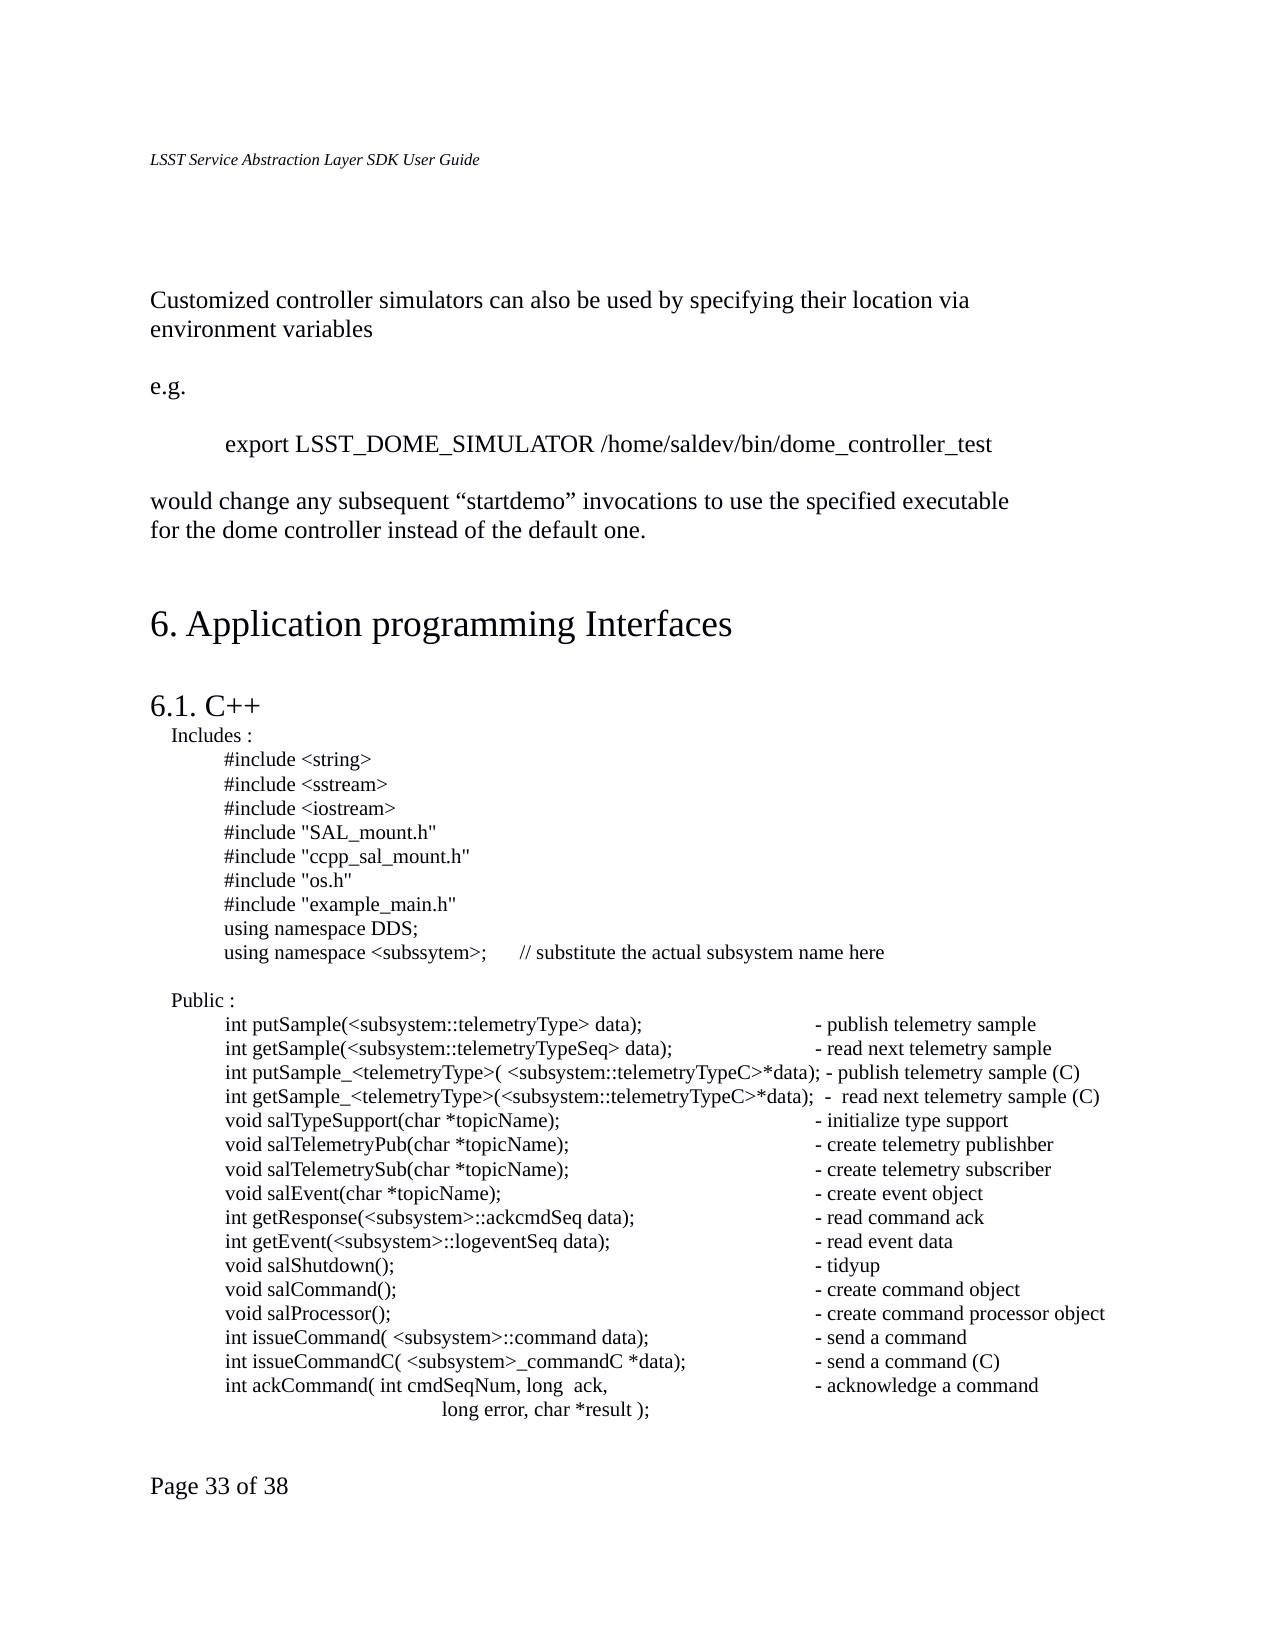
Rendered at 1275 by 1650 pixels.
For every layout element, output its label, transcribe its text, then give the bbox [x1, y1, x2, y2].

text using namespace DDS; [224, 916, 1125, 940]
text #include "example_main.h" [224, 892, 1125, 916]
text #include <string> [224, 747, 1125, 771]
text int putSample_<telemetryType>( <subsystem::telemetryTypeC>*data); - publish telemetry sample (C) [150, 1060, 1125, 1084]
text environment variables [150, 314, 1125, 342]
text void salTelemetryPub(char *topicName); - create telemetry publishber [150, 1132, 1125, 1156]
text int issueCommand( <subsystem>::command data); - send a command [150, 1325, 1125, 1349]
text e.g. [150, 371, 1125, 400]
text Public : [150, 988, 1125, 1012]
text Customized controller simulators can also be used by specifying their location via [150, 285, 1125, 314]
text using namespace <subssytem>; // substitute the actual subsystem name here [224, 940, 1125, 964]
text void salCommand(); - create command object [150, 1277, 1125, 1301]
text int putSample(<subsystem::telemetryType> data); - publish telemetry sample [150, 1012, 1125, 1036]
text void salEvent(char *topicName); - create event object [150, 1181, 1125, 1204]
text int issueCommandC( <subsystem>_commandC *data); - send a command (C) [150, 1349, 1125, 1373]
text #include <iostream> [224, 796, 1125, 819]
text void salShutdown(); - tidyup [150, 1253, 1125, 1277]
text void salTypeSupport(char *topicName); - initialize type support [150, 1108, 1125, 1132]
text for the dome controller instead of the default one. [150, 515, 1125, 544]
text int getSample_<telemetryType>(<subsystem::telemetryTypeC>*data); - read next telemetry sample (C) [150, 1084, 1125, 1108]
text #include "os.h" [224, 868, 1125, 892]
text 6.1. C++ [150, 687, 1125, 723]
text export LSST_DOME_SIMULATOR /home/saldev/bin/dome_controller_test [150, 429, 1125, 457]
text long error, char *result ); [150, 1397, 1125, 1421]
text Includes : [150, 723, 1125, 747]
text int getResponse(<subsystem>::ackcmdSeq data); - read command ack [150, 1204, 1125, 1229]
text int getEvent(<subsystem>::logeventSeq data); - read event data [150, 1229, 1125, 1253]
text #include "ccpp_sal_mount.h" [224, 844, 1125, 868]
text 6. Application programming Interfaces [150, 601, 1125, 644]
text would change any subsequent “startdemo” invocations to use the specified executable [150, 486, 1125, 515]
text void salProcessor(); - create command processor object [150, 1301, 1125, 1325]
text int ackCommand( int cmdSeqNum, long ack, - acknowledge a command [150, 1373, 1125, 1397]
text #include <sstream> [224, 771, 1125, 796]
text void salTelemetrySub(char *topicName); - create telemetry subscriber [150, 1156, 1125, 1181]
text int getSample(<subsystem::telemetryTypeSeq> data); - read next telemetry sample [150, 1036, 1125, 1060]
text #include "SAL_mount.h" [224, 819, 1125, 844]
